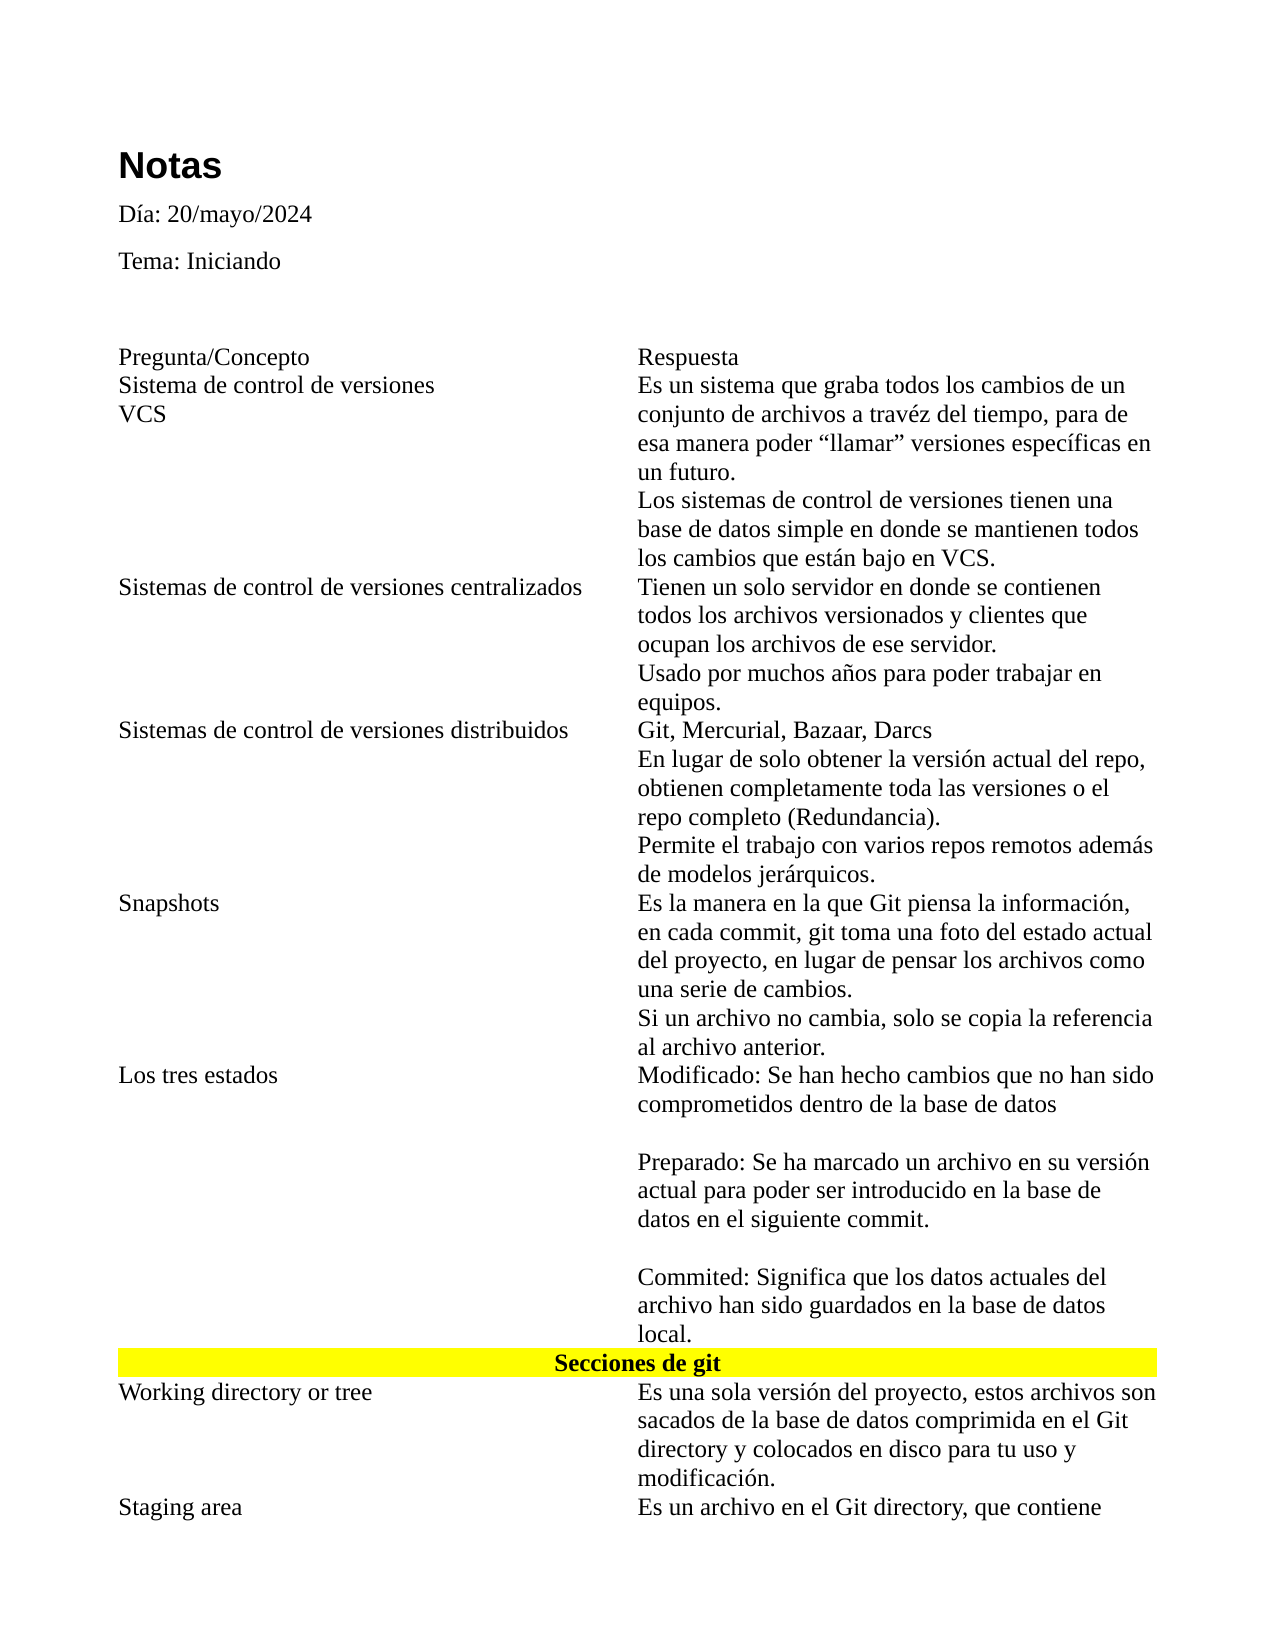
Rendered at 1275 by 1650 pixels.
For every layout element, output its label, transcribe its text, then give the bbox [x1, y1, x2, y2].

table_cell Es un sistema que graba todos los cambios de un conjunto de archivos a travéz del tiempo, para de esa manera poder “llamar” versiones específicas en un futuro. Los sistemas de control de versiones tienen una base de datos simple en donde se mantienen todos los cambios que están bajo en VCS. [638, 370, 1157, 572]
table_header Respuesta [638, 342, 1157, 370]
table_cell Snapshots [118, 888, 637, 1060]
table_cell Sistemas de control de versiones distribuidos [118, 715, 637, 888]
text Día: 20/mayo/2024 [118, 199, 1157, 227]
table_cell Secciones de git [118, 1348, 1157, 1377]
table_cell Working directory or tree [118, 1377, 637, 1492]
table_cell Staging area [118, 1492, 637, 1520]
table_cell Git, Mercurial, Bazaar, Darcs En lugar de solo obtener la versión actual del repo, obtienen completamente toda las versiones o el repo completo (Redundancia). Permite el trabajo con varios repos remotos además de modelos jerárquicos. [638, 715, 1157, 888]
table_header Pregunta/Concepto [118, 342, 637, 370]
table_cell Tienen un solo servidor en donde se contienen todos los archivos versionados y clientes que ocupan los archivos de ese servidor. Usado por muchos años para poder trabajar en equipos. [638, 572, 1157, 715]
text Tema: Iniciando [118, 246, 1157, 275]
table_cell Sistema de control de versiones VCS [118, 370, 637, 572]
table_cell Modificado: Se han hecho cambios que no han sido comprometidos dentro de la base de datos Preparado: Se ha marcado un archivo en su versión actual para poder ser introducido en la base de datos en el siguiente commit. Commited: Significa que los datos actuales del archivo han sido guardados en la base de datos local. [638, 1060, 1157, 1348]
subtitle Notas [118, 143, 1157, 186]
table_cell Los tres estados [118, 1060, 637, 1348]
table_cell Es una sola versión del proyecto, estos archivos son sacados de la base de datos comprimida en el Git directory y colocados en disco para tu uso y modificación. [638, 1377, 1157, 1492]
table_cell Es la manera en la que Git piensa la información, en cada commit, git toma una foto del estado actual del proyecto, en lugar de pensar los archivos como una serie de cambios. Si un archivo no cambia, solo se copia la referencia al archivo anterior. [638, 888, 1157, 1060]
table_cell Sistemas de control de versiones centralizados [118, 572, 637, 715]
table_cell Es un archivo en el Git directory, que contiene [638, 1492, 1157, 1520]
